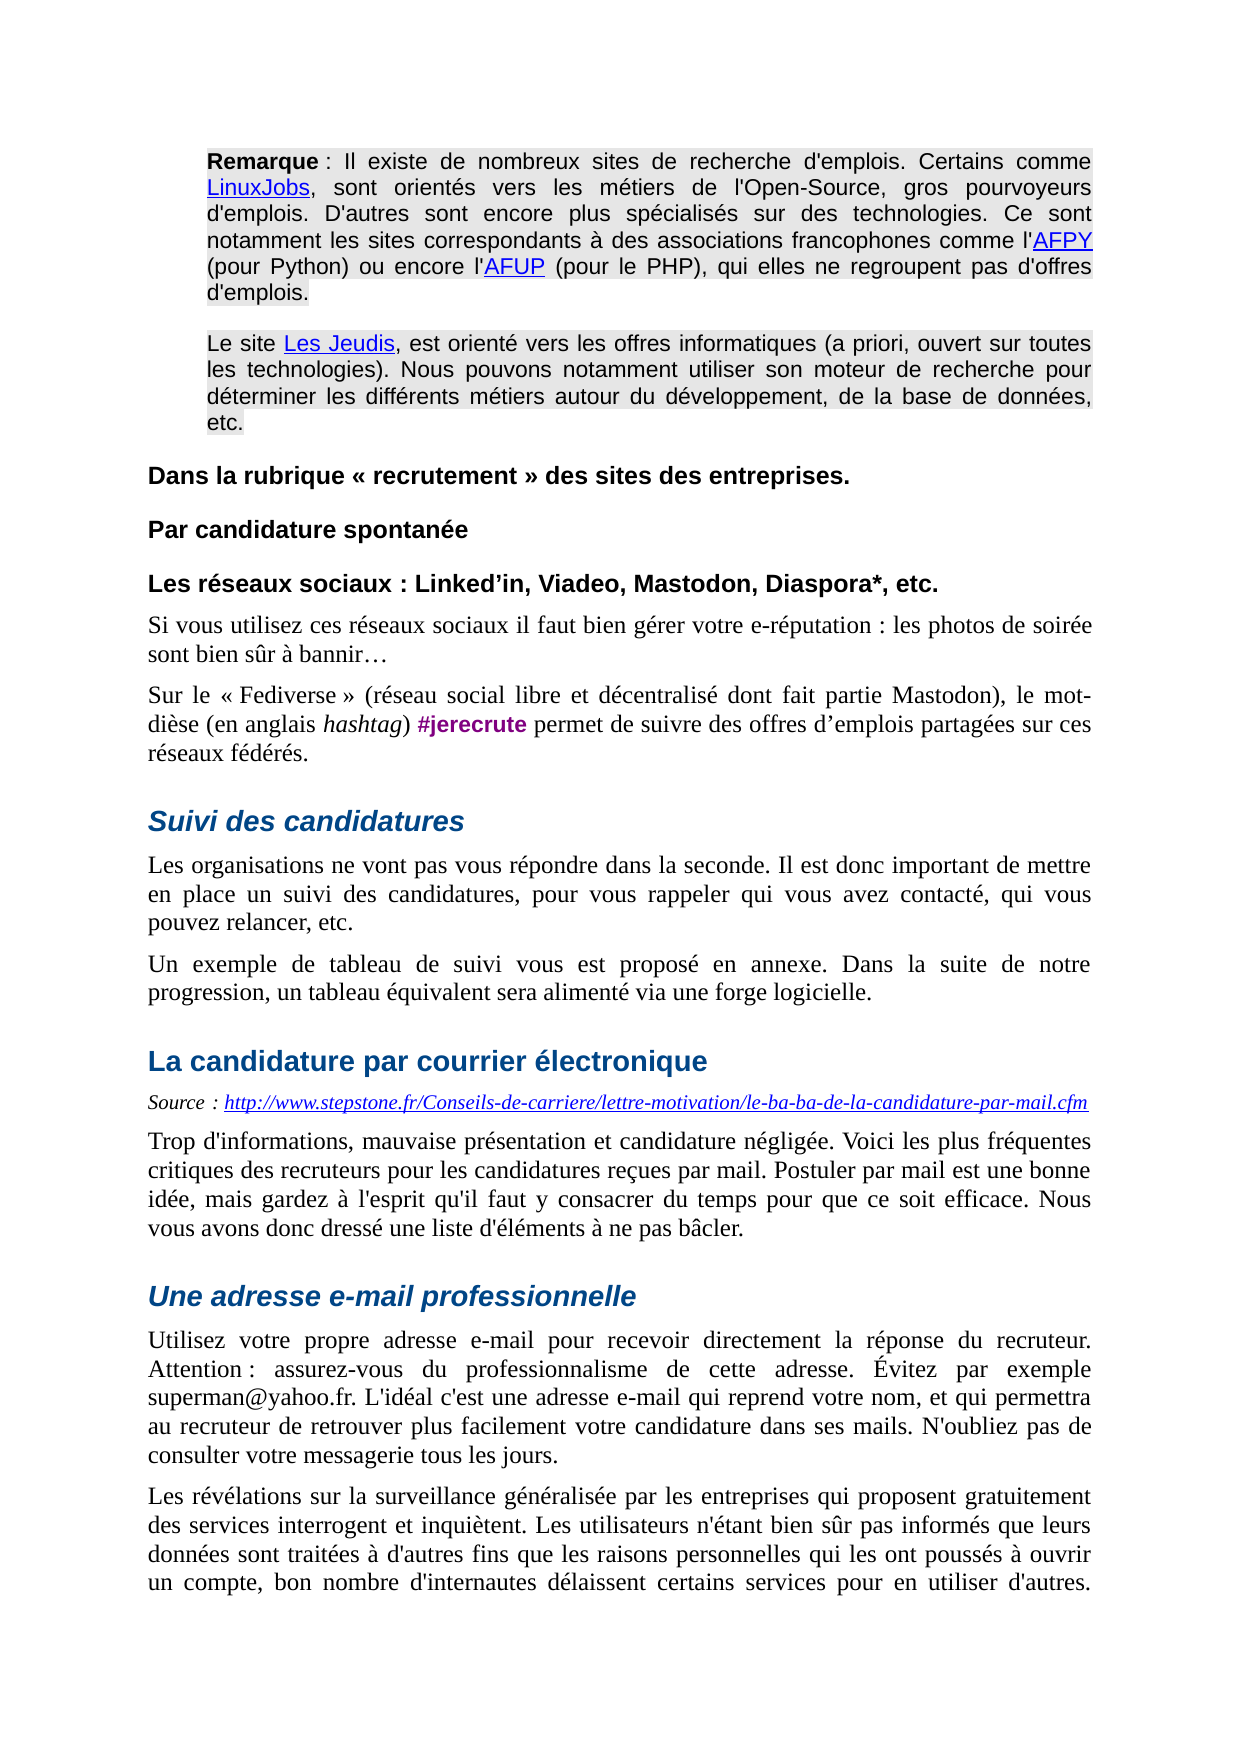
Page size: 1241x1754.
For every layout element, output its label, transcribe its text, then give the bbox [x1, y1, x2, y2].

text Suivi des candidatures [148, 804, 1093, 837]
text Remarque : Il existe de nombreux sites de recherche d'emplois. Certains comme LinuxJobs, sont orientés vers les métiers de l'Open-Source, gros pourvoyeurs d'emplois. D'autres sont encore plus spécialisés sur des technologies. Ce sont notamment les sites correspondants à des associations francophones comme l'AFPY (pour Python) ou encore l'AFUP (pour le PHP), qui elles ne regroupent pas d'offres d'emplois. [207, 148, 1093, 306]
text Source : http://www.stepstone.fr/Conseils-de-carriere/lettre-motivation/le-ba-ba-de-la-candidature-par-mail.cfm [148, 1090, 1093, 1114]
text Dans la rubrique « recrutement » des sites des entreprises. [148, 461, 1093, 489]
text Sur le « Fediverse » (réseau social libre et décentralisé dont fait partie Mastodon), le mot-dièse (en anglais hashtag) #jerecrute permet de suivre des offres d’emplois partagées sur ces réseaux fédérés. [148, 680, 1093, 766]
text La candidature par courrier électronique [148, 1044, 1093, 1077]
text Les réseaux sociaux : Linked’in, Viadeo, Mastodon, Diaspora*, etc. [148, 569, 1093, 598]
text Un exemple de tableau de suivi vous est proposé en annexe. Dans la suite de notre progression, un tableau équivalent sera alimenté via une forge logicielle. [148, 949, 1093, 1006]
text Utilisez votre propre adresse e-mail pour recevoir directement la réponse du recruteur. Attention : assurez-vous du professionnalisme de cette adresse. Évitez par exemple superman@yahoo.fr. L'idéal c'est une adresse e-mail qui reprend votre nom, et qui permettra au recruteur de retrouver plus facilement votre candidature dans ses mails. N'oubliez pas de consulter votre messagerie tous les jours. [148, 1325, 1093, 1469]
text Une adresse e-mail professionnelle [148, 1279, 1093, 1312]
text Les organisations ne vont pas vous répondre dans la seconde. Il est donc important de mettre en place un suivi des candidatures, pour vous rappeler qui vous avez contacté, qui vous pouvez relancer, etc. [148, 850, 1093, 936]
text Le site Les Jeudis, est orienté vers les offres informatiques (a priori, ouvert sur toutes les technologies). Nous pouvons notamment utiliser son moteur de recherche pour déterminer les différents métiers autour du développement, de la base de données, etc. [207, 330, 1093, 435]
text Les révélations sur la surveillance généralisée par les entreprises qui proposent gratuitement des services interrogent et inquiètent. Les utilisateurs n'étant bien sûr pas informés que leurs données sont traitées à d'autres fins que les raisons personnelles qui les ont poussés à ouvrir un compte, bon nombre d'internautes délaissent certains services pour en utiliser d'autres. [148, 1481, 1093, 1596]
text Trop d'informations, mauvaise présentation et candidature négligée. Voici les plus fréquentes critiques des recruteurs pour les candidatures reçues par mail. Postuler par mail est une bonne idée, mais gardez à l'esprit qu'il faut y consacrer du temps pour que ce soit efficace. Nous vous avons donc dressé une liste d'éléments à ne pas bâcler. [148, 1126, 1093, 1241]
text Si vous utilisez ces réseaux sociaux il faut bien gérer votre e-réputation : les photos de soirée sont bien sûr à bannir… [148, 610, 1093, 668]
text Par candidature spontanée [148, 515, 1093, 544]
